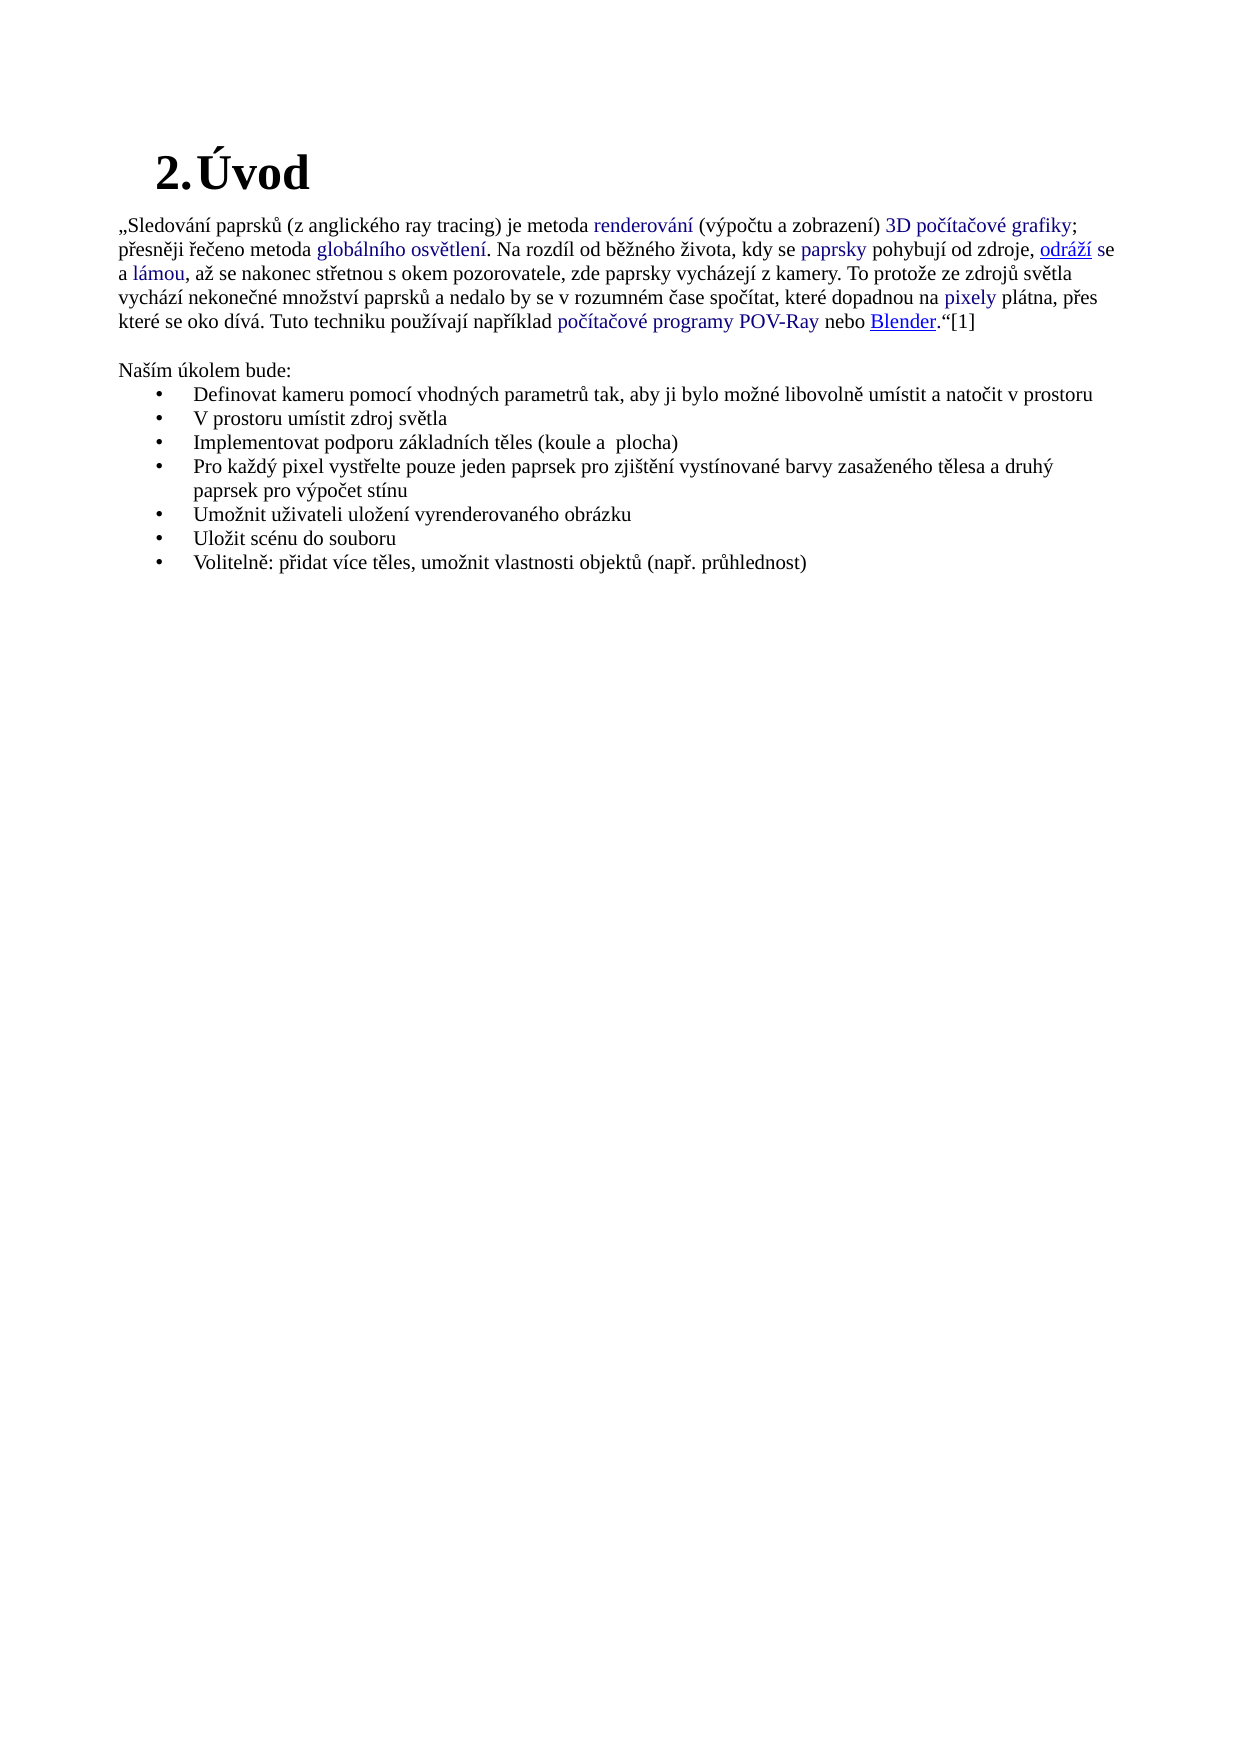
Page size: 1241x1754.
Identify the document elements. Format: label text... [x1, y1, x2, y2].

text „Sledování paprsků (z anglického ray tracing) je metoda renderování (výpočtu a zobrazení) 3D počítačové grafiky; přesněji řečeno metoda globálního osvětlení. Na rozdíl od běžného života, kdy se paprsky pohybují od zdroje, odráží se a lámou, až se nakonec střetnou s okem pozorovatele, zde paprsky vycházejí z kamery. To protože ze zdrojů světla vychází nekonečné množství paprsků a nedalo by se v rozumném čase spočítat, které dopadnou na pixely plátna, přes které se oko dívá. Tuto techniku používají například počítačové programy POV-Ray nebo Blender.“[1] [118, 213, 1122, 333]
subtitle Úvod [155, 143, 1122, 201]
list Umožnit uživateli uložení vyrenderovaného obrázku [156, 502, 1122, 526]
list Definovat kameru pomocí vhodných parametrů tak, aby ji bylo možné libovolně umístit a natočit v prostoru [156, 382, 1122, 406]
list Pro každý pixel vystřelte pouze jeden paprsek pro zjištění vystínované barvy zasaženého tělesa a druhý paprsek pro výpočet stínu [156, 454, 1122, 502]
list Implementovat podporu základních těles (koule a plocha) [156, 430, 1122, 454]
list Uložit scénu do souboru [156, 526, 1122, 550]
text Naším úkolem bude: [118, 357, 1122, 382]
list Volitelně: přidat více těles, umožnit vlastnosti objektů (např. průhlednost) [156, 550, 1122, 574]
list V prostoru umístit zdroj světla [156, 406, 1122, 430]
